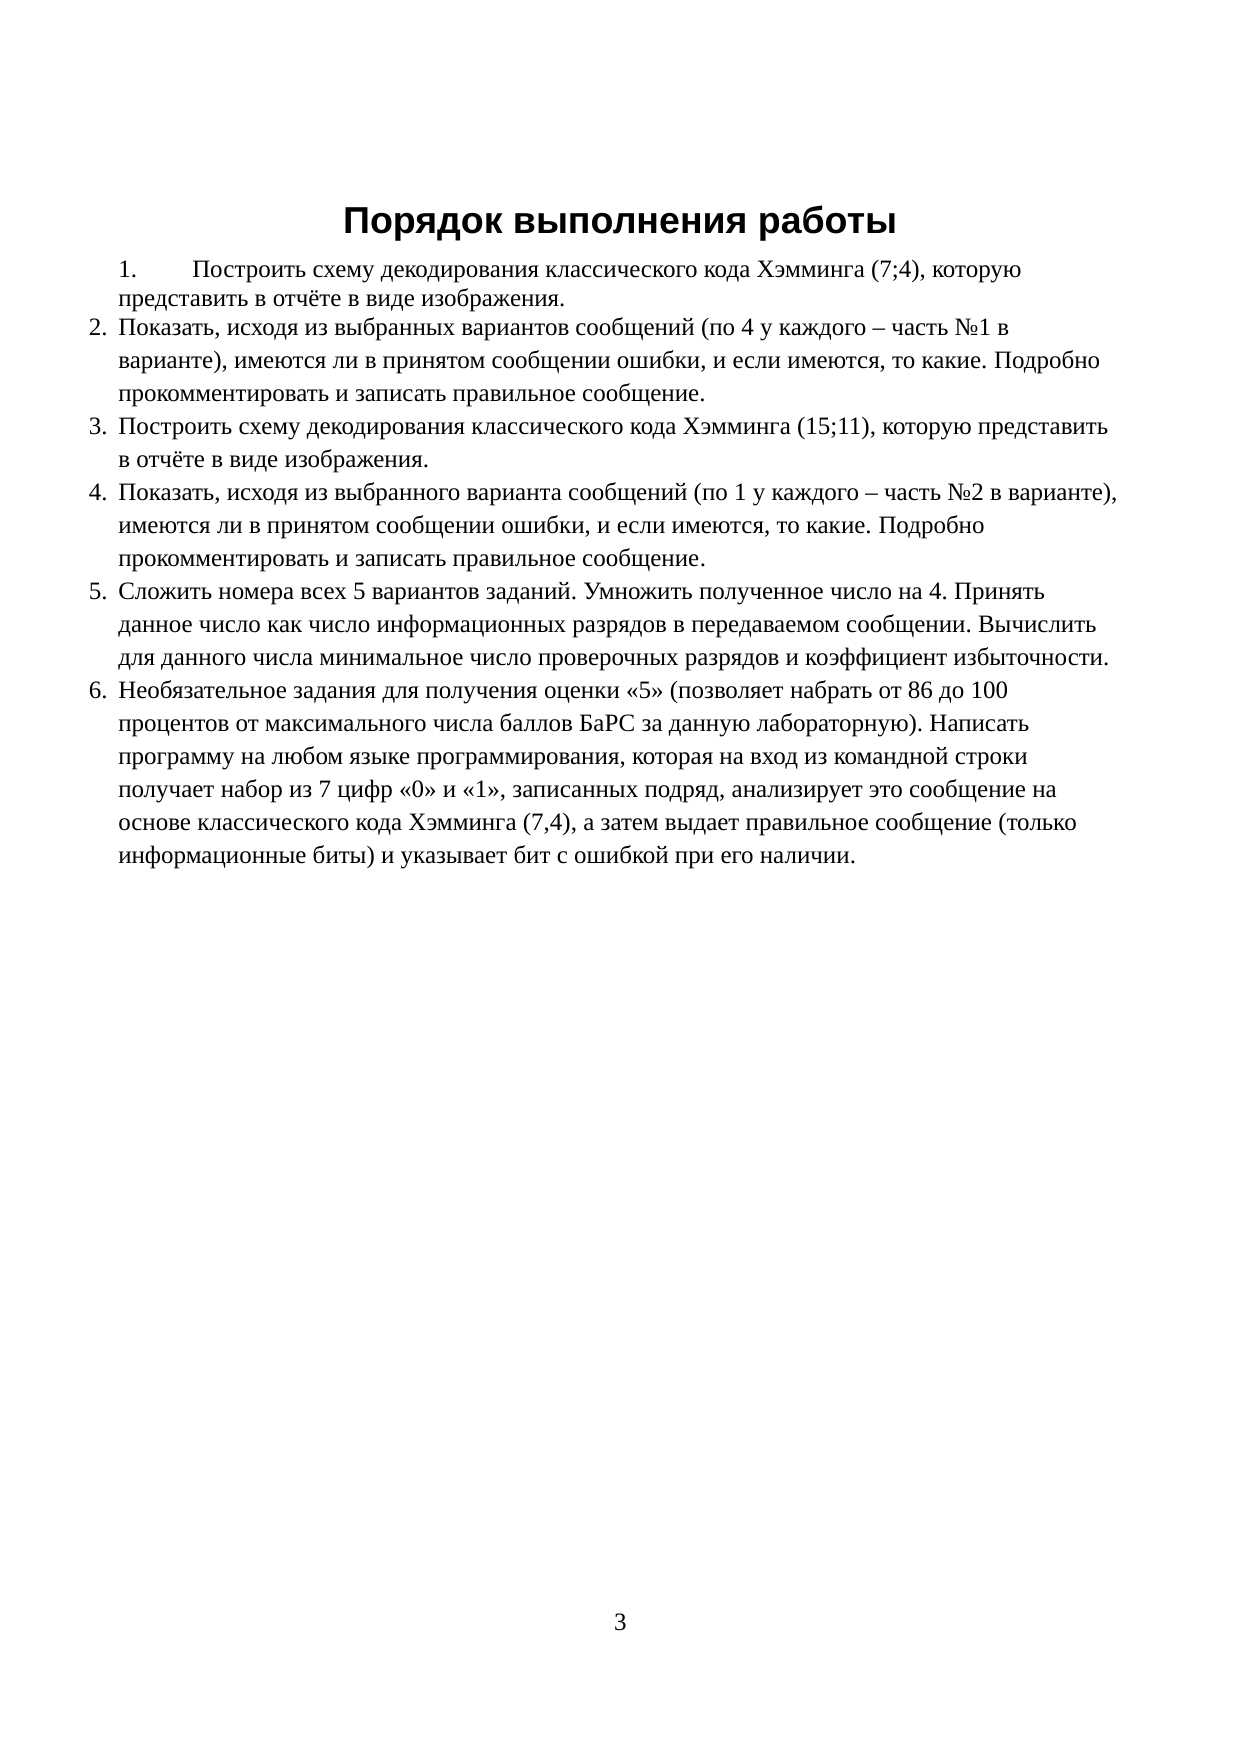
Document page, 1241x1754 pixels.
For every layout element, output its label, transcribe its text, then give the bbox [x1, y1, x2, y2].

list Сложить номера всех 5 вариантов заданий. Умножить полученное число на 4. Принять данное число как число информационных разрядов в передаваемом сообщении. Вычислить для данного числа минимальное число проверочных разрядов и коэффициент избыточности. [118, 576, 1122, 671]
list Показать, исходя из выбранного варианта сообщений (по 1 у каждого – часть №2 в варианте), имеются ли в принятом сообщении ошибки, и если имеются, то какие. Подробно прокомментировать и записать правильное сообщение. [118, 477, 1122, 572]
list Показать, исходя из выбранных вариантов сообщений (по 4 у каждого – часть №1 в варианте), имеются ли в принятом сообщении ошибки, и если имеются, то какие. Подробно прокомментировать и записать правильное сообщение. [118, 312, 1122, 407]
list Построить схему декодирования классического кода Хэмминга (15;11), которую представить в отчёте в виде изображения. [118, 411, 1122, 473]
subtitle Порядок выполнения работы [118, 199, 1122, 242]
list Необязательное задания для получения оценки «5» (позволяет набрать от 86 до 100 процентов от максимального числа баллов БаРС за данную лабораторную). Написать программу на любом языке программирования, которая на вход из командной строки получает набор из 7 цифр «0» и «1», записанных подряд, анализирует это сообщение на основе классического кода Хэмминга (7,4), а затем выдает правильное сообщение (только информационные биты) и указывает бит с ошибкой при его наличии. [118, 675, 1122, 869]
text 1. Построить схему декодирования классического кода Хэмминга (7;4), которую представить в отчёте в виде изображения. [118, 254, 1122, 312]
